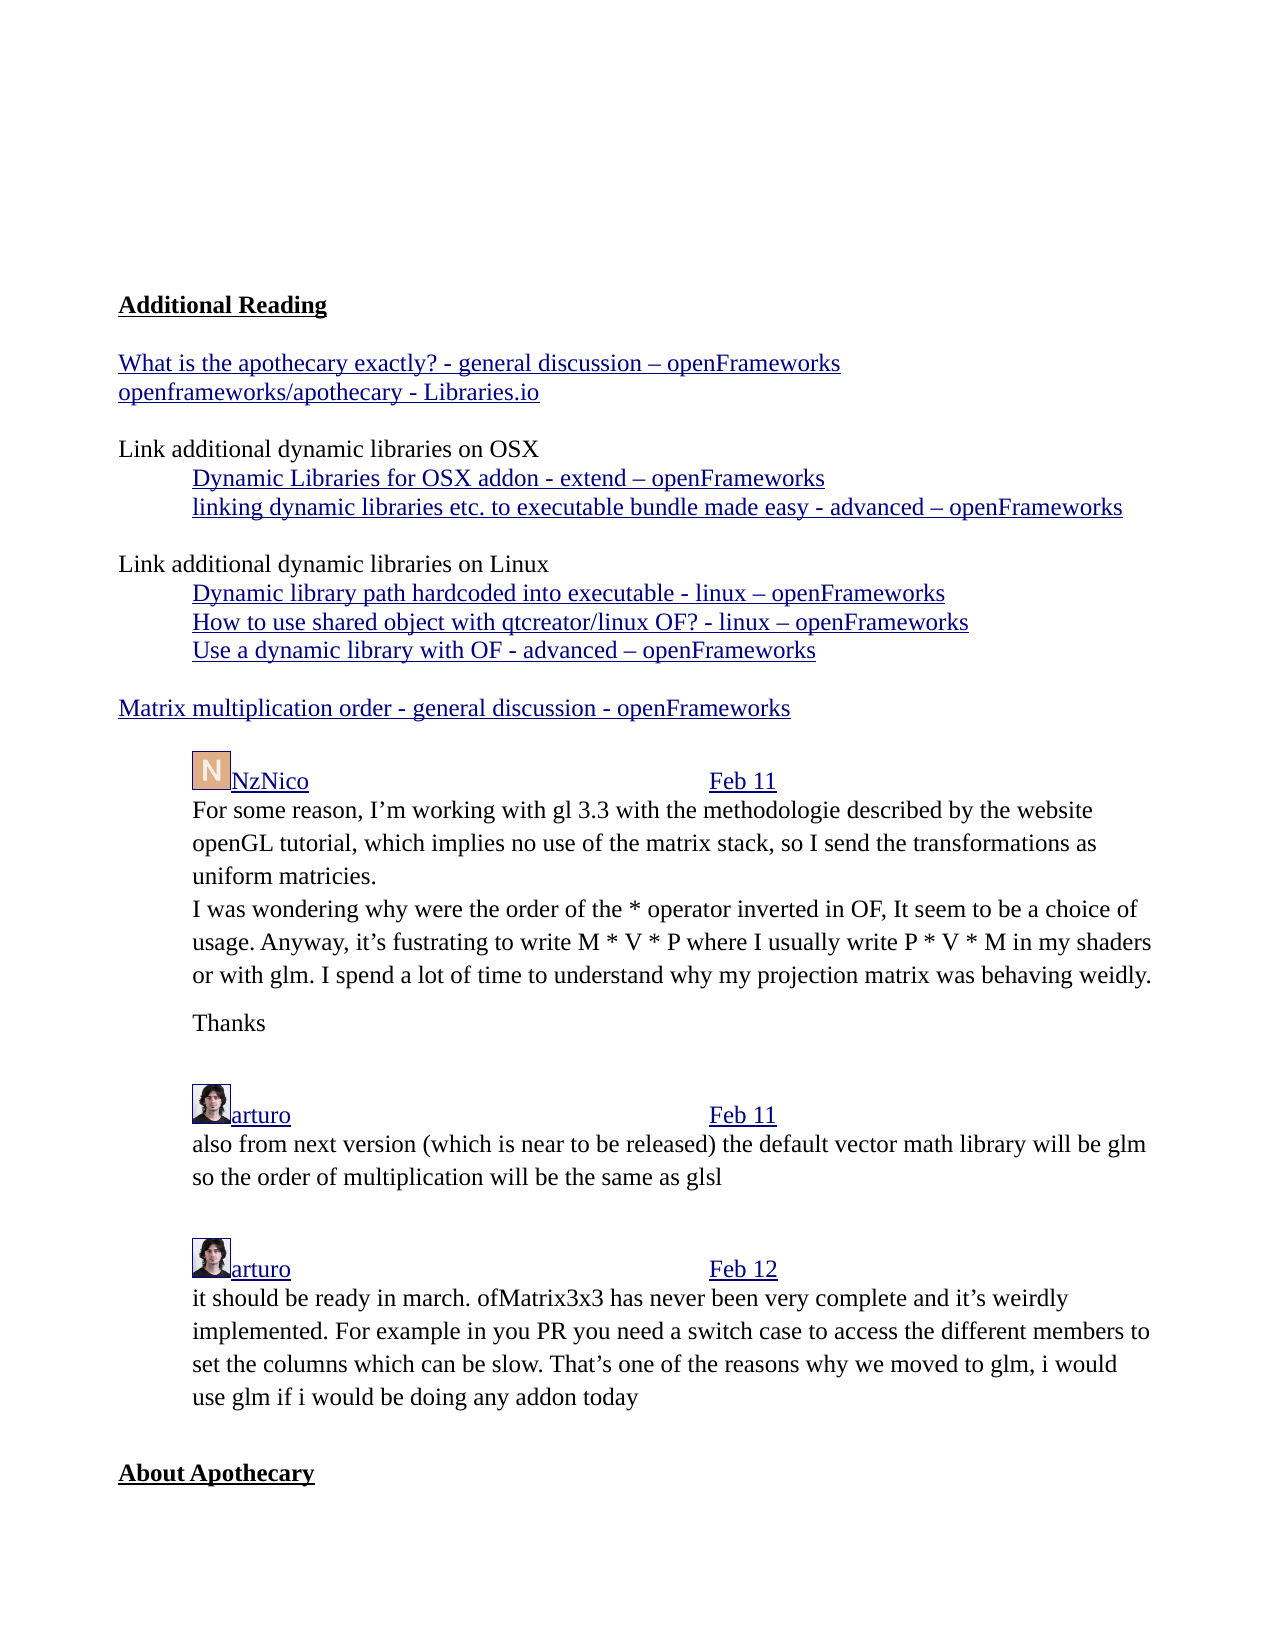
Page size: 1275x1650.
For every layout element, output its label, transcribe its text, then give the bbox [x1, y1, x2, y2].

text Link additional dynamic libraries on OSX [118, 434, 1157, 463]
text Dynamic library path hardcoded into executable - linux – openFrameworks [118, 578, 1157, 607]
text What is the apothecary exactly? - general discussion – openFrameworks [118, 348, 1157, 377]
text How to use shared object with qtcreator/linux OF? - linux – openFrameworks [192, 607, 1157, 636]
picture [193, 752, 230, 789]
text openframeworks/apothecary - Libraries.io [118, 377, 1157, 406]
text Dynamic Libraries for OSX addon - extend – openFrameworks [192, 463, 1157, 492]
picture [193, 1085, 230, 1123]
text arturo Feb 12 [192, 1238, 1157, 1283]
text Matrix multiplication order - general discussion - openFrameworks [118, 693, 1157, 722]
text NzNico Feb 11 [192, 751, 1157, 795]
text For some reason, I’m working with gl 3.3 with the methodologie described by the website openGL tutorial, which implies no use of the matrix stack, so I send the transformations as uniform matricies. I was wondering why were the order of the * operator inverted in OF, It seem to be a choice of usage. Anyway, it’s fustrating to write M * V * P where I usually write P * V * M in my shaders or with glm. I spend a lot of time to understand why my projection matrix was behaving weidly. [192, 795, 1157, 989]
picture [193, 1239, 230, 1277]
text Additional Reading [118, 291, 1157, 319]
text arturo Feb 11 [192, 1084, 1157, 1129]
text About Apothecary [118, 1458, 1157, 1487]
text Link additional dynamic libraries on Linux [118, 549, 1157, 578]
text Use a dynamic library with OF - advanced – openFrameworks [192, 636, 1157, 664]
text also from next version (which is near to be released) the default vector math library will be glm so the order of multiplication will be the same as glsl [192, 1129, 1157, 1191]
text it should be ready in march. ofMatrix3x3 has never been very complete and it’s weirdly implemented. For example in you PR you need a switch case to access the different members to set the columns which can be slow. That’s one of the reasons why we moved to glm, i would use glm if i would be doing any addon today [192, 1283, 1157, 1411]
text Thanks [192, 1008, 1157, 1037]
text linking dynamic libraries etc. to executable bundle made easy - advanced – openFrameworks [192, 492, 1157, 521]
